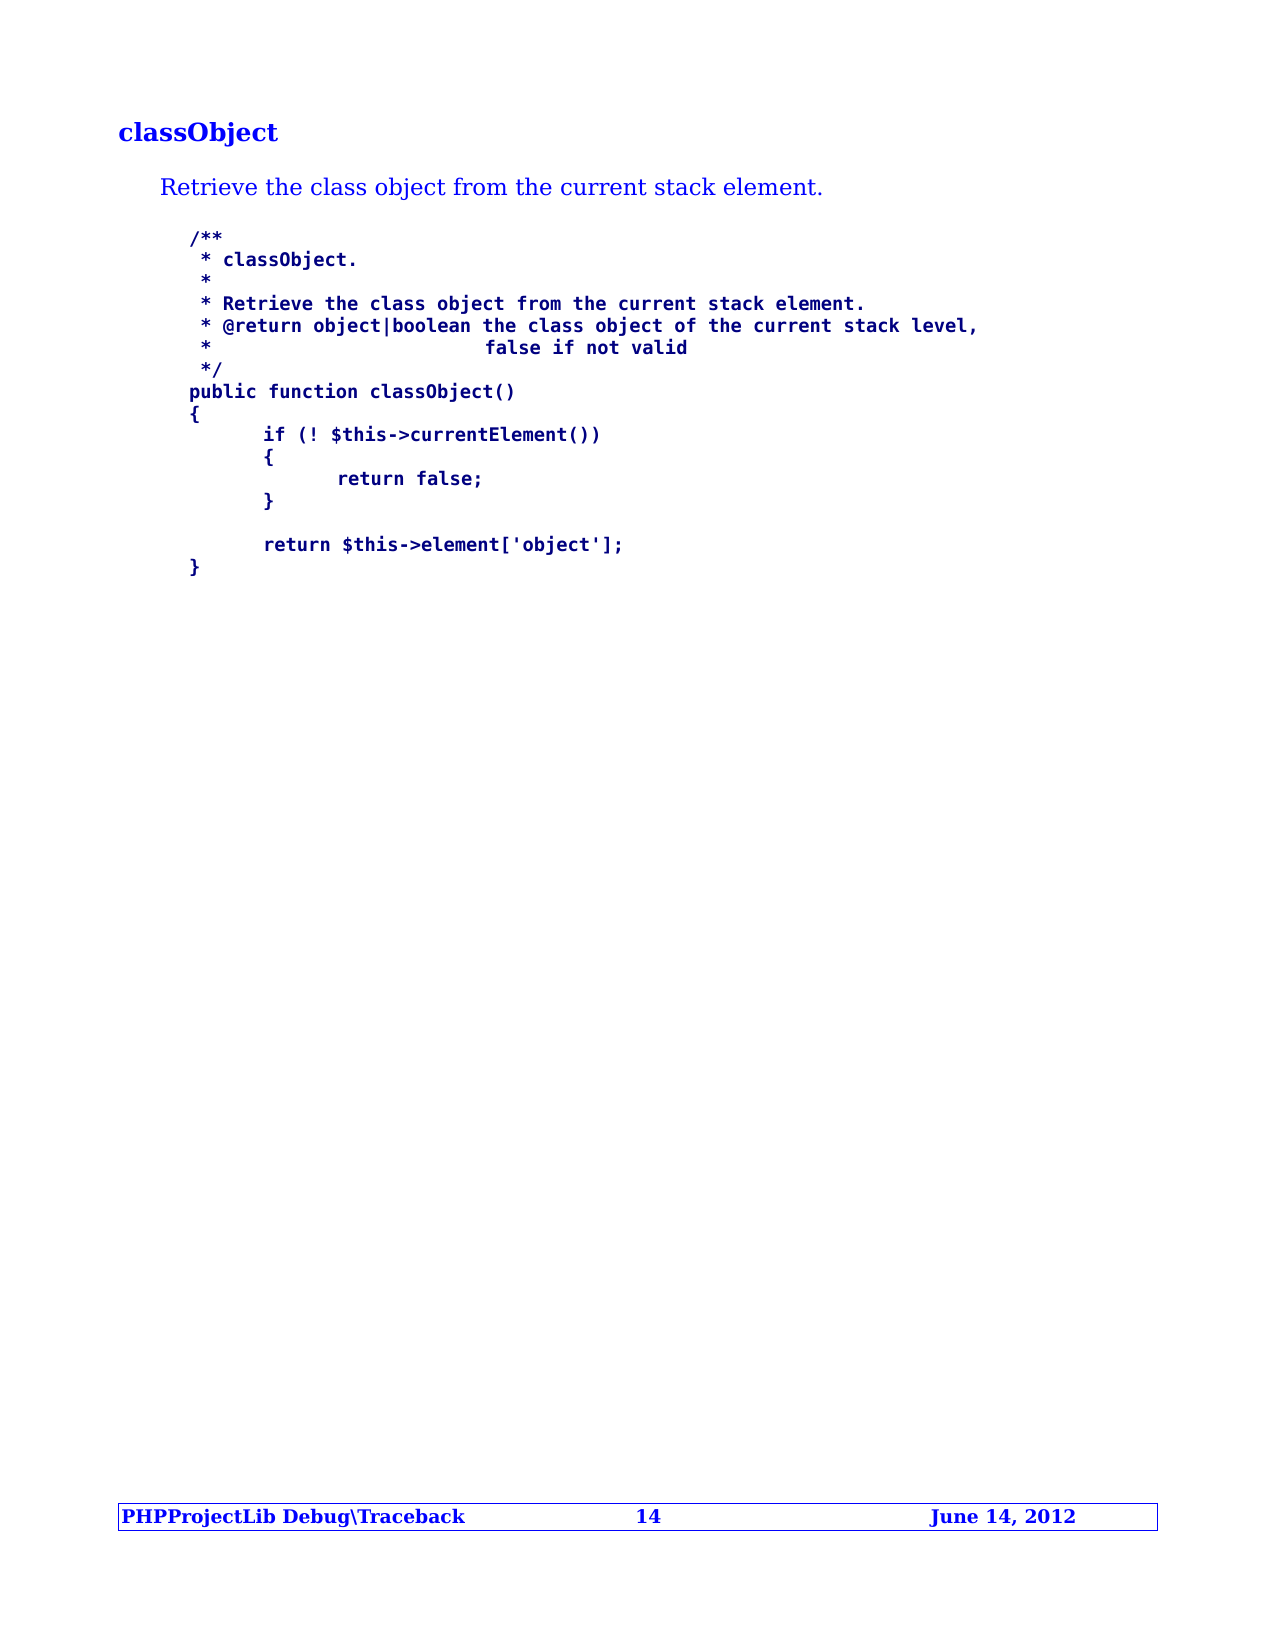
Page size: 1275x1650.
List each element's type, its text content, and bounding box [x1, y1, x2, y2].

list * Retrieve the class object from the current stack element. [189, 293, 1157, 315]
list /** [189, 227, 1157, 249]
list return false; [189, 468, 1157, 490]
list public function classObject() [189, 381, 1157, 402]
list } [189, 490, 1157, 512]
list if (! $this->currentElement()) [189, 424, 1157, 446]
list */ [189, 359, 1157, 381]
text Retrieve the class object from the current stack element. [159, 174, 1157, 201]
list * [189, 271, 1157, 293]
list { [189, 402, 1157, 424]
list } [189, 556, 1157, 577]
list { [189, 446, 1157, 468]
list * classObject. [189, 249, 1157, 271]
list return $this->element['object']; [189, 534, 1157, 556]
title classObject [118, 118, 1157, 147]
list * false if not valid [189, 337, 1157, 359]
list * @return object|boolean the class object of the current stack level, [189, 315, 1157, 337]
